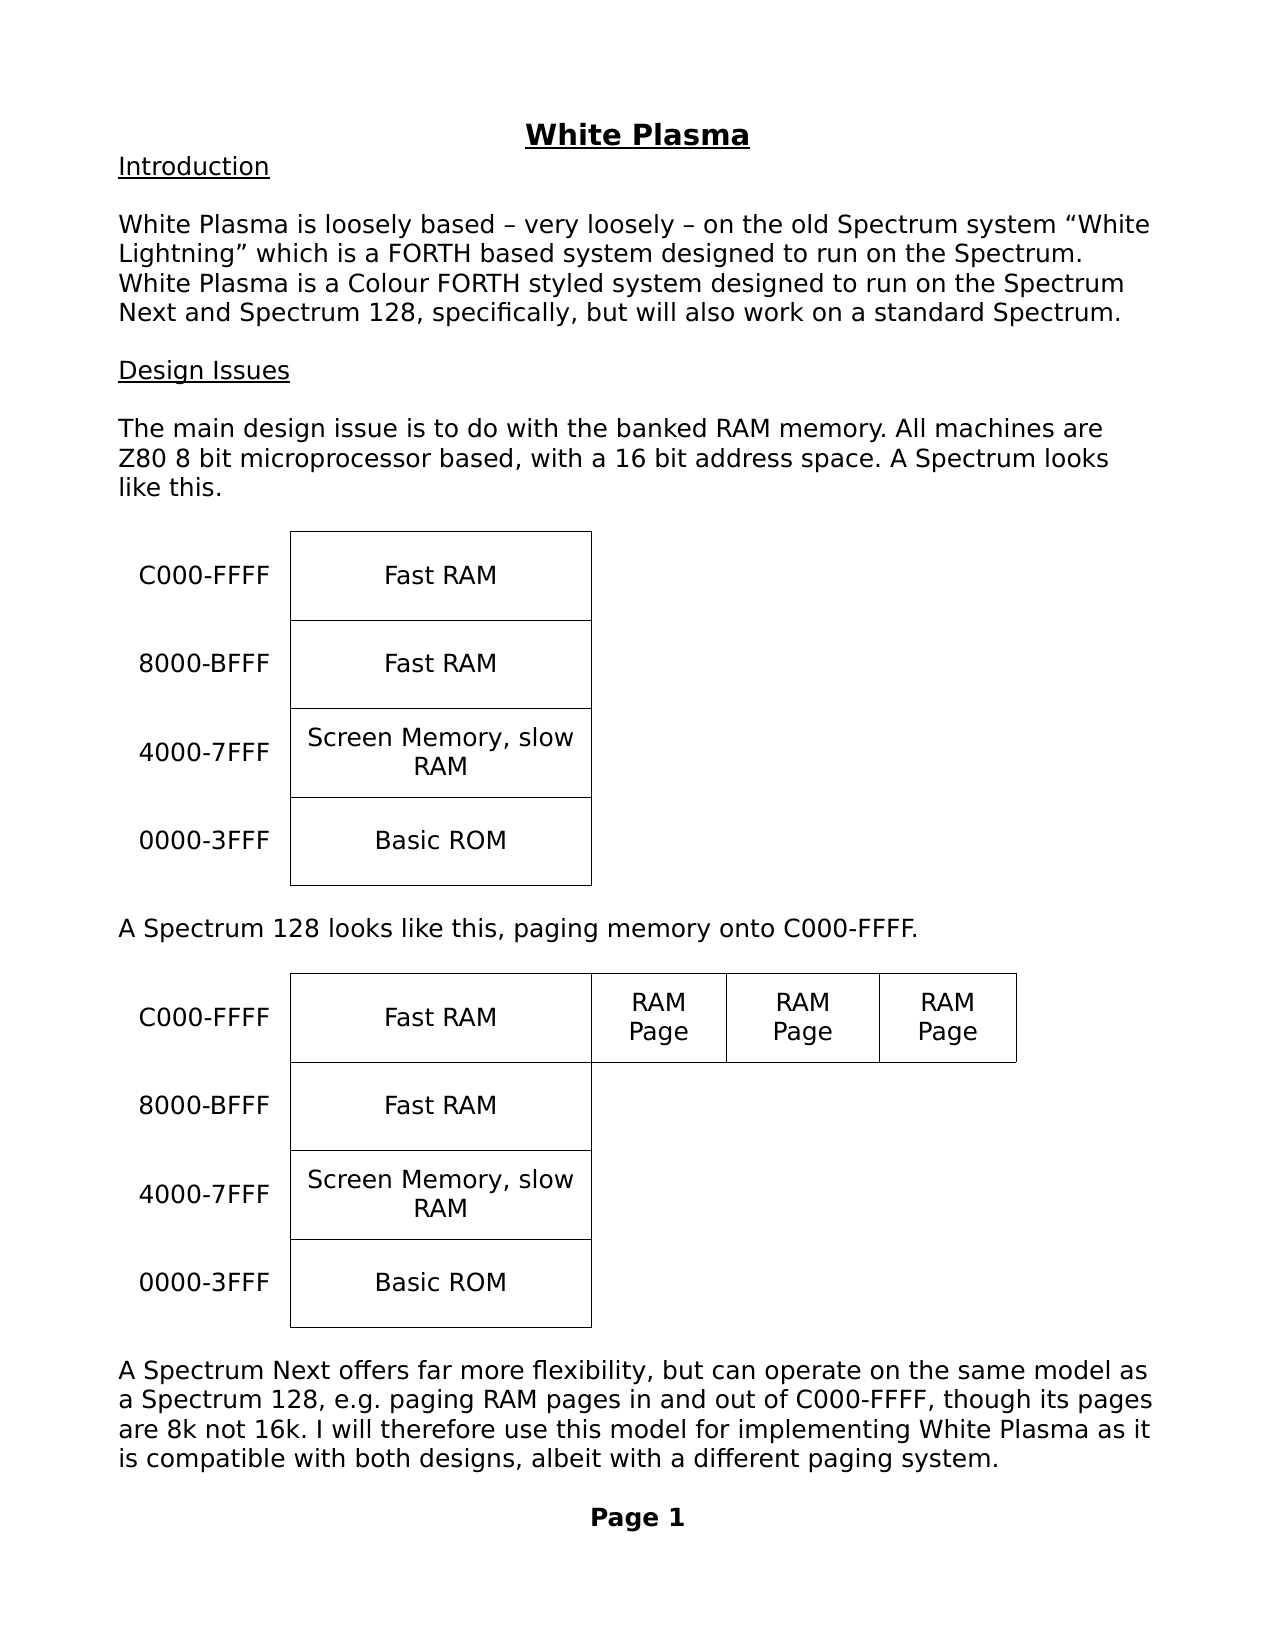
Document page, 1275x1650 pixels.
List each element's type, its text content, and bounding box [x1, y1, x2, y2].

table_header RAM Page [880, 974, 1016, 1062]
table_cell 4000-7FFF [118, 708, 290, 797]
text Design Issues [118, 356, 1157, 385]
text A Spectrum Next offers far more flexibility, but can operate on the same model as a Spectrum 128, e.g. paging RAM pages in and out of C000-FFFF, though its pages are 8k not 16k. I will therefore use this model for implementing White Plasma as it is compatible with both designs, albeit with a different paging system. [118, 1356, 1157, 1473]
table_cell Basic ROM [291, 1240, 591, 1327]
table_cell Fast RAM [291, 621, 591, 708]
text The main design issue is to do with the banked RAM memory. All machines are Z80 8 bit microprocessor based, with a 16 bit address space. A Spectrum looks like this. [118, 414, 1157, 502]
table_cell [592, 1150, 726, 1239]
text A Spectrum 128 looks like this, paging memory onto C000-FFFF. [118, 915, 1157, 944]
table_cell [880, 1063, 1016, 1150]
table_header RAM Page [592, 974, 726, 1062]
text White Plasma [118, 118, 1157, 152]
table_header Fast RAM [291, 974, 591, 1062]
table_cell 4000-7FFF [118, 1150, 290, 1239]
table_cell Screen Memory, slow RAM [291, 709, 591, 797]
table_header Fast RAM [291, 532, 591, 620]
table_cell Screen Memory, slow RAM [291, 1151, 591, 1239]
table_cell [880, 1150, 1016, 1239]
table_cell 8000-BFFF [118, 1062, 290, 1150]
table_header C000-FFFF [118, 973, 290, 1062]
table_header C000-FFFF [118, 531, 290, 620]
table_cell Fast RAM [291, 1063, 591, 1150]
table_cell [726, 1063, 879, 1150]
table_cell [880, 1239, 1016, 1327]
text White Plasma is loosely based – very loosely – on the old Spectrum system “White Lightning” which is a FORTH based system designed to run on the Spectrum. White Plasma is a Colour FORTH styled system designed to run on the Spectrum Next and Spectrum 128, specifically, but will also work on a standard Spectrum. [118, 210, 1157, 327]
table_cell [726, 1239, 879, 1327]
table_cell [726, 1150, 879, 1239]
text Introduction [118, 152, 1157, 181]
table_cell 0000-3FFF [118, 1239, 290, 1327]
table_header RAM Page [727, 974, 879, 1062]
table_cell [592, 1239, 726, 1327]
table_cell 8000-BFFF [118, 620, 290, 708]
table_cell [592, 1063, 726, 1150]
table_cell 0000-3FFF [118, 797, 290, 885]
table_cell Basic ROM [291, 798, 591, 885]
